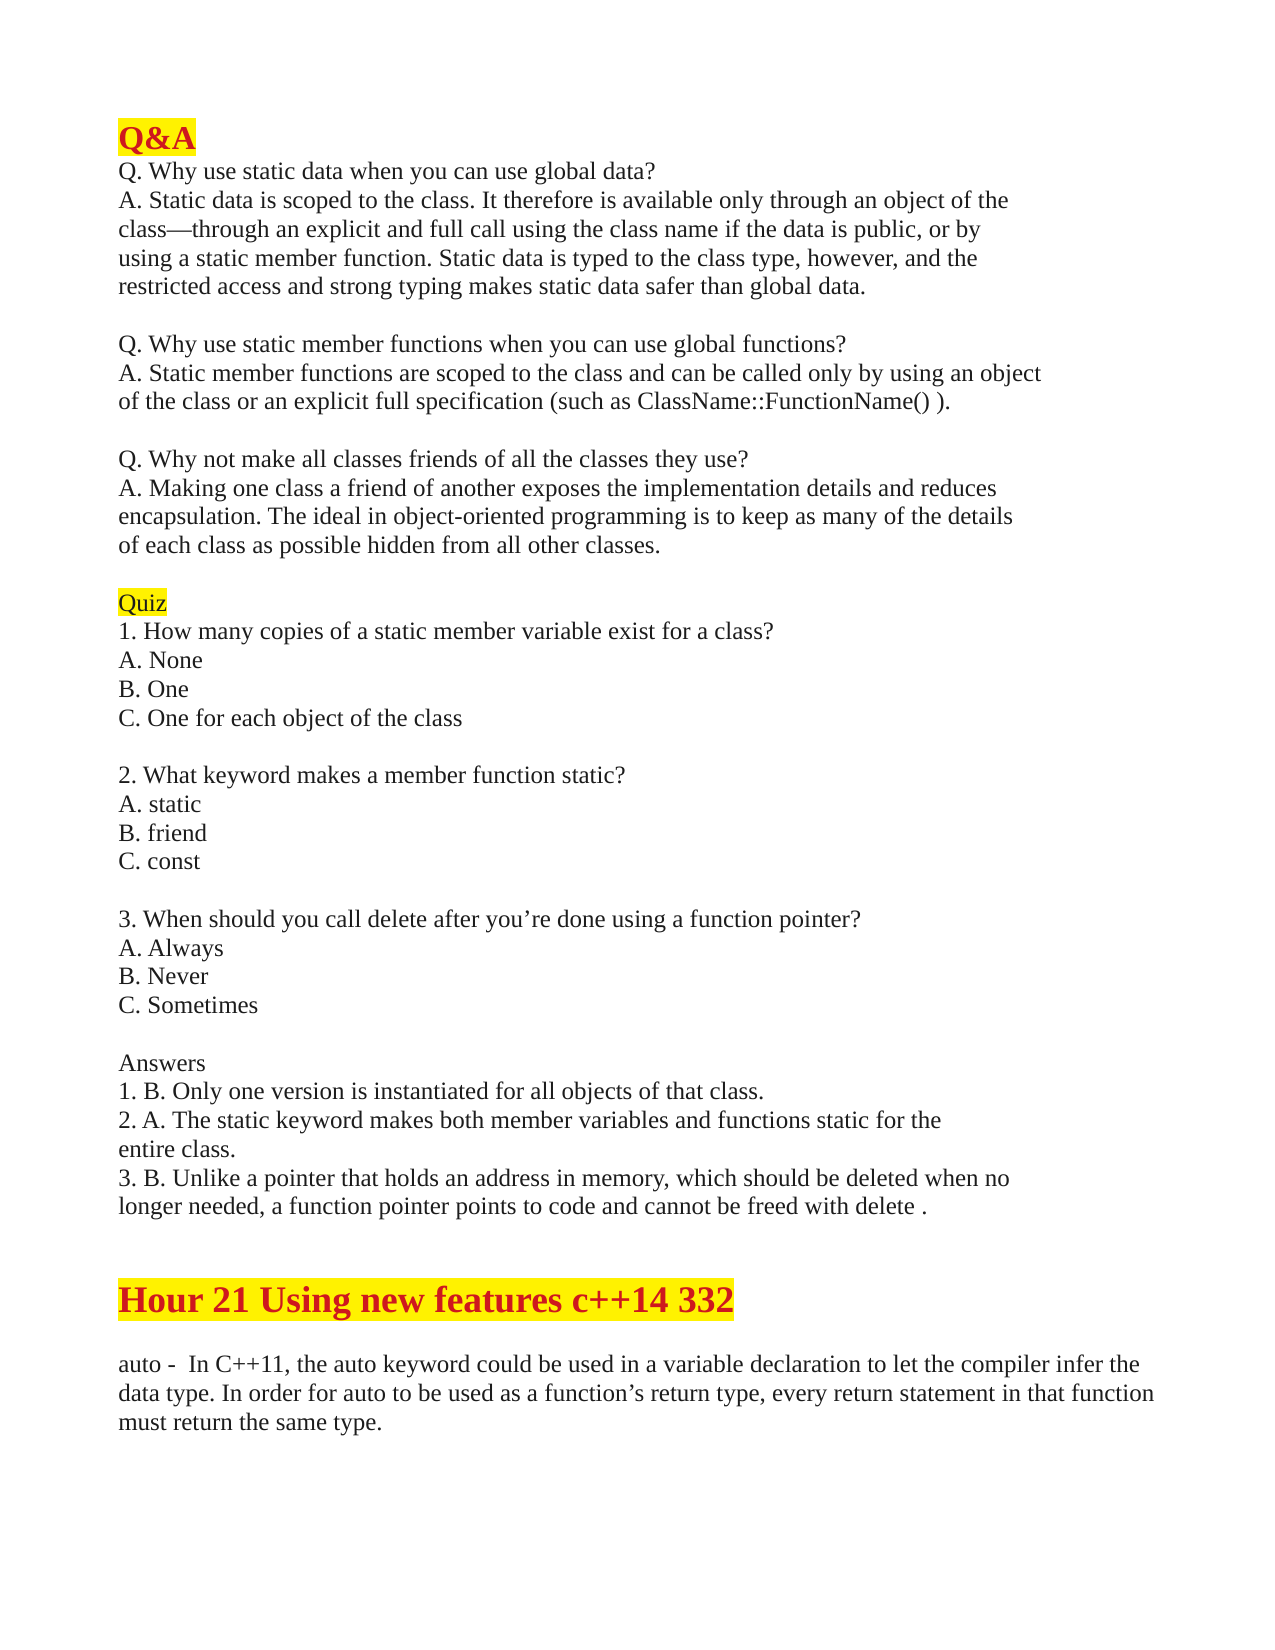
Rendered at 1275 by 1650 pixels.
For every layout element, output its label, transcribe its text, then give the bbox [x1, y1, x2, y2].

text A. Static member functions are scoped to the class and can be called only by using an object [118, 358, 1157, 386]
text entire class. [118, 1134, 1157, 1163]
text using a static member function. Static data is typed to the class type, however, and the [118, 243, 1157, 271]
text A. Always [118, 933, 1157, 961]
text Hour 21 Using new features c++14 332 [118, 1278, 1157, 1321]
text A. None [118, 645, 1157, 674]
text auto - In C++11, the auto keyword could be used in a variable declaration to let the compiler infer the [118, 1349, 1157, 1378]
text Q&A [118, 118, 1157, 156]
text C. One for each object of the class [118, 703, 1157, 731]
text data type. In order for auto to be used as a function’s return type, every return statement in that function [118, 1378, 1157, 1407]
text Q. Why use static data when you can use global data? [118, 156, 1157, 185]
text 3. B. Unlike a pointer that holds an address in memory, which should be deleted when no [118, 1163, 1157, 1191]
text longer needed, a function pointer points to code and cannot be freed with delete . [118, 1191, 1157, 1220]
text class—through an explicit and full call using the class name if the data is public, or by [118, 214, 1157, 243]
text encapsulation. The ideal in object-oriented programming is to keep as many of the details [118, 501, 1157, 530]
text A. static [118, 789, 1157, 818]
text 3. When should you call delete after you’re done using a function pointer? [118, 904, 1157, 933]
text B. friend [118, 818, 1157, 846]
text Q. Why use static member functions when you can use global functions? [118, 329, 1157, 358]
text A. Making one class a friend of another exposes the implementation details and reduces [118, 473, 1157, 501]
text 2. A. The static keyword makes both member variables and functions static for the [118, 1105, 1157, 1134]
text B. One [118, 674, 1157, 703]
text of each class as possible hidden from all other classes. [118, 530, 1157, 559]
text of the class or an explicit full specification (such as ClassName::FunctionName() ). [118, 386, 1157, 415]
text Quiz [118, 588, 1157, 616]
text restricted access and strong typing makes static data safer than global data. [118, 271, 1157, 300]
text Q. Why not make all classes friends of all the classes they use? [118, 444, 1157, 473]
text 1. How many copies of a static member variable exist for a class? [118, 616, 1157, 645]
text Answers [118, 1048, 1157, 1076]
text 2. What keyword makes a member function static? [118, 760, 1157, 789]
text must return the same type. [118, 1407, 1157, 1436]
text 1. B. Only one version is instantiated for all objects of that class. [118, 1076, 1157, 1105]
text B. Never [118, 961, 1157, 990]
text C. Sometimes [118, 990, 1157, 1019]
text A. Static data is scoped to the class. It therefore is available only through an object of the [118, 185, 1157, 214]
text C. const [118, 846, 1157, 875]
